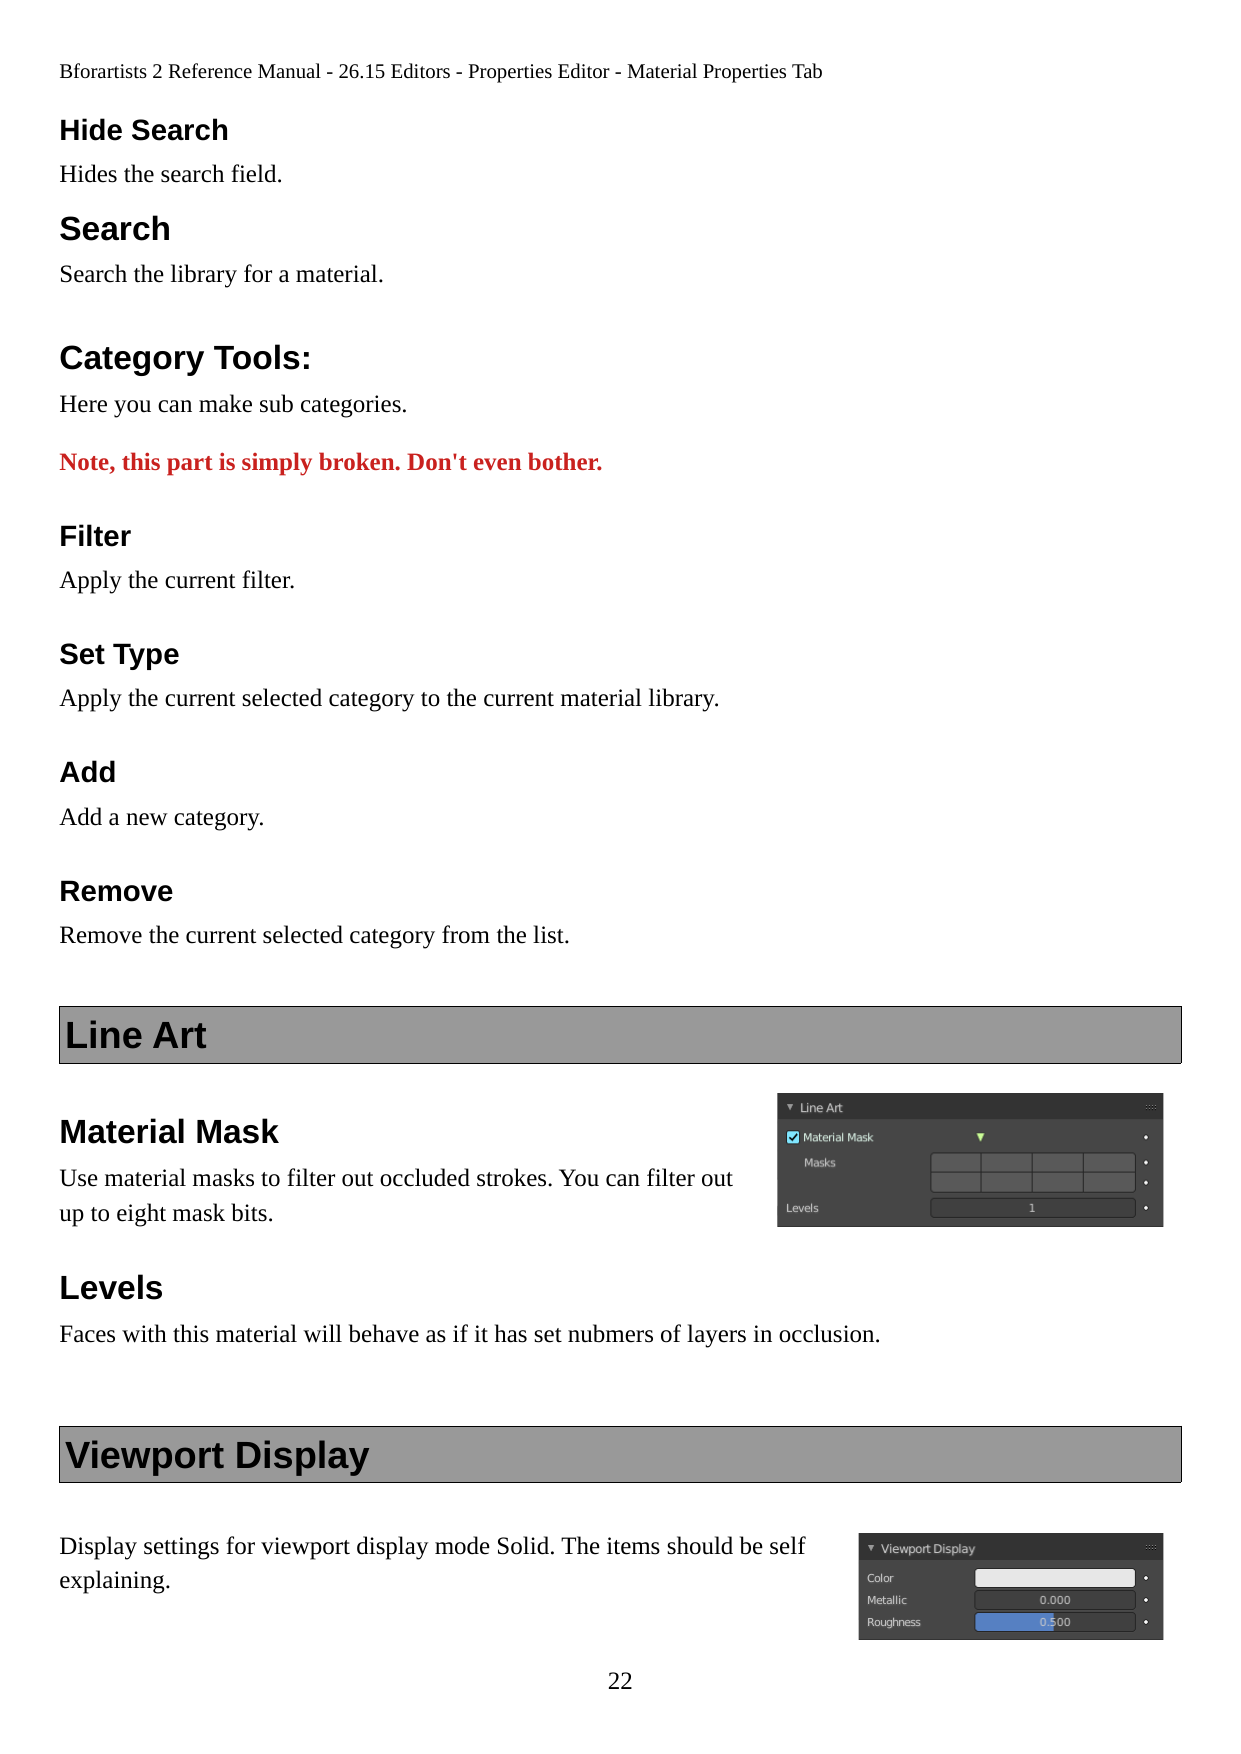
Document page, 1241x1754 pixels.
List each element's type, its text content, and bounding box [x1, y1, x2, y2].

text Faces with this material will behave as if it has set nubmers of layers in occlusion. [59, 1319, 1181, 1348]
subtitle Hide Search [59, 113, 1181, 146]
subtitle Search [59, 208, 1181, 247]
picture [858, 1533, 1164, 1640]
text Use material masks to filter out occluded strokes. You can filter out up to eight mask bits. [59, 1163, 777, 1227]
text Apply the current filter. [59, 565, 1181, 594]
subtitle Material Mask [59, 1112, 777, 1151]
picture [777, 1093, 1164, 1227]
subtitle Set Type [59, 637, 1181, 671]
text Display settings for viewport display mode Solid. The items should be self explaining. [59, 1531, 1181, 1594]
subtitle Filter [59, 519, 1181, 552]
text Apply the current selected category to the current material library. [59, 683, 1181, 712]
subtitle [1164, 1112, 1181, 1151]
subtitle Levels [59, 1268, 1181, 1306]
subtitle Remove [59, 874, 1181, 907]
text Note, this part is simply broken. Don't even bother. [59, 447, 1181, 475]
text Remove the current selected category from the list. [59, 920, 1181, 949]
text Search the library for a material. [59, 259, 1181, 288]
table_header Line Art [60, 1007, 1181, 1063]
subtitle Add [59, 755, 1181, 789]
subtitle Category Tools: [59, 338, 1181, 377]
table_header Viewport Display [60, 1427, 1181, 1482]
text Hides the search field. [59, 159, 1181, 188]
text Add a new category. [59, 802, 1181, 830]
text Here you can make sub categories. [59, 389, 1181, 418]
